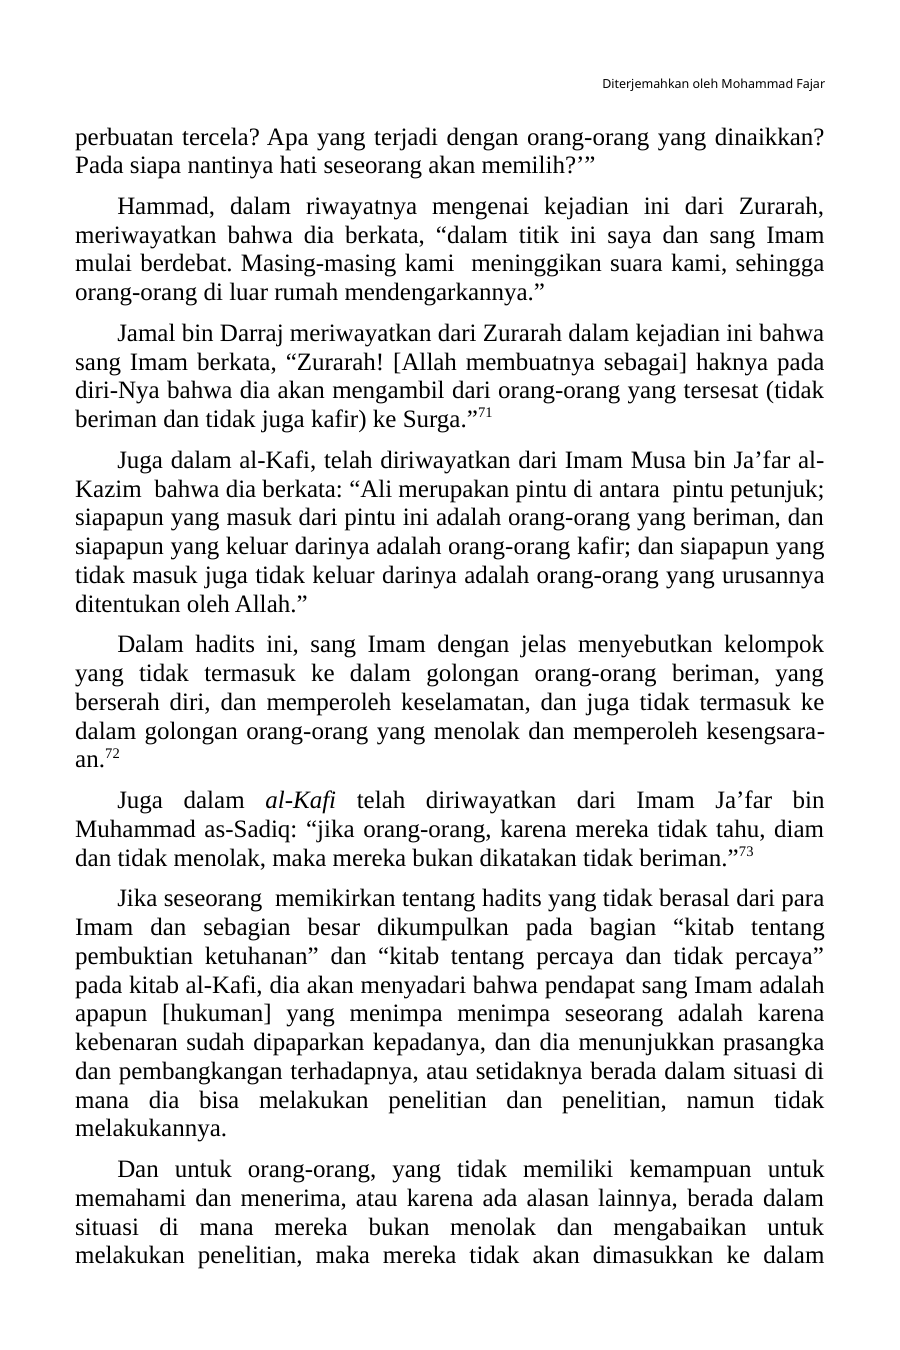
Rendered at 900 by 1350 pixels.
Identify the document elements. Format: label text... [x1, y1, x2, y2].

text Juga dalam al-Kafi telah diriwayatkan dari Imam Ja’far bin Muhammad as-Sadiq: “jika orang-orang, karena mereka tidak tahu, diam dan tidak menolak, maka mereka bukan dikatakan tidak beriman.” [75, 785, 825, 871]
text Dalam hadits ini, sang Imam dengan jelas menyebutkan kelompok yang tidak termasuk ke dalam golongan orang-orang beriman, yang berserah diri, dan memperoleh keselamatan, dan juga tidak termasuk ke dalam golongan orang-orang yang menolak dan memperoleh kesengsara­an. [75, 629, 825, 773]
text Dan untuk orang-orang, yang tidak memiliki kemampuan untuk memahami dan menerima, atau karena ada alasan lainnya, berada dalam situasi di mana mereka bukan menolak dan mengabaikan untuk melakukan penelitian, maka mereka tidak akan dimasukkan ke dalam [75, 1154, 825, 1269]
text Hammad, dalam riwayatnya mengenai kejadian ini dari Zurarah, meriwayatkan bahwa dia berkata, “dalam titik ini saya dan sang Imam mulai berdebat. Masing-masing kami meninggikan suara kami, sehingga orang-orang di luar rumah mendengarkannya.” [75, 191, 825, 306]
text perbuatan tercela? Apa yang terjadi dengan orang-orang yang dinaikkan? Pada siapa nantinya hati seseorang akan memilih?’” [75, 122, 825, 179]
text Jika seseorang memikirkan tentang hadits yang tidak berasal dari para Imam dan sebagian besar dikumpulkan pada bagian “kitab tentang pembuktian ketuhanan” dan “kitab tentang percaya dan tidak percaya” pada kitab al-Kafi, dia akan menyadari bahwa pendapat sang Imam adalah apapun [hukuman] yang menimpa menimpa seseorang adalah karena kebenaran sudah dipaparkan kepadanya, dan dia menunjukkan prasangka dan pembangkangan terhadapnya, atau setidaknya berada dalam situasi di mana dia bisa melakukan penelitian dan penelitian, namun tidak melakukannya. [75, 883, 825, 1142]
text Juga dalam al-Kafi, telah diriwayatkan dari Imam Musa bin Ja’far al-Kazim bahwa dia berkata: “Ali merupakan pintu di antara pintu petunjuk; siapapun yang masuk dari pintu ini adalah orang-orang yang beriman, dan siapapun yang keluar darinya adalah orang-orang kafir; dan siapapun yang tidak masuk juga tidak keluar darinya adalah orang-orang yang urusannya ditentukan oleh Allah.” [75, 445, 825, 617]
text Jamal bin Darraj meriwayatkan dari Zurarah dalam kejadian ini bahwa sang Imam berkata, “Zurarah! [Allah membuatnya sebagai] haknya pada diri-Nya bahwa dia akan mengambil dari orang-orang yang tersesat (tidak beriman dan tidak juga kafir) ke Surga.” [75, 318, 825, 433]
